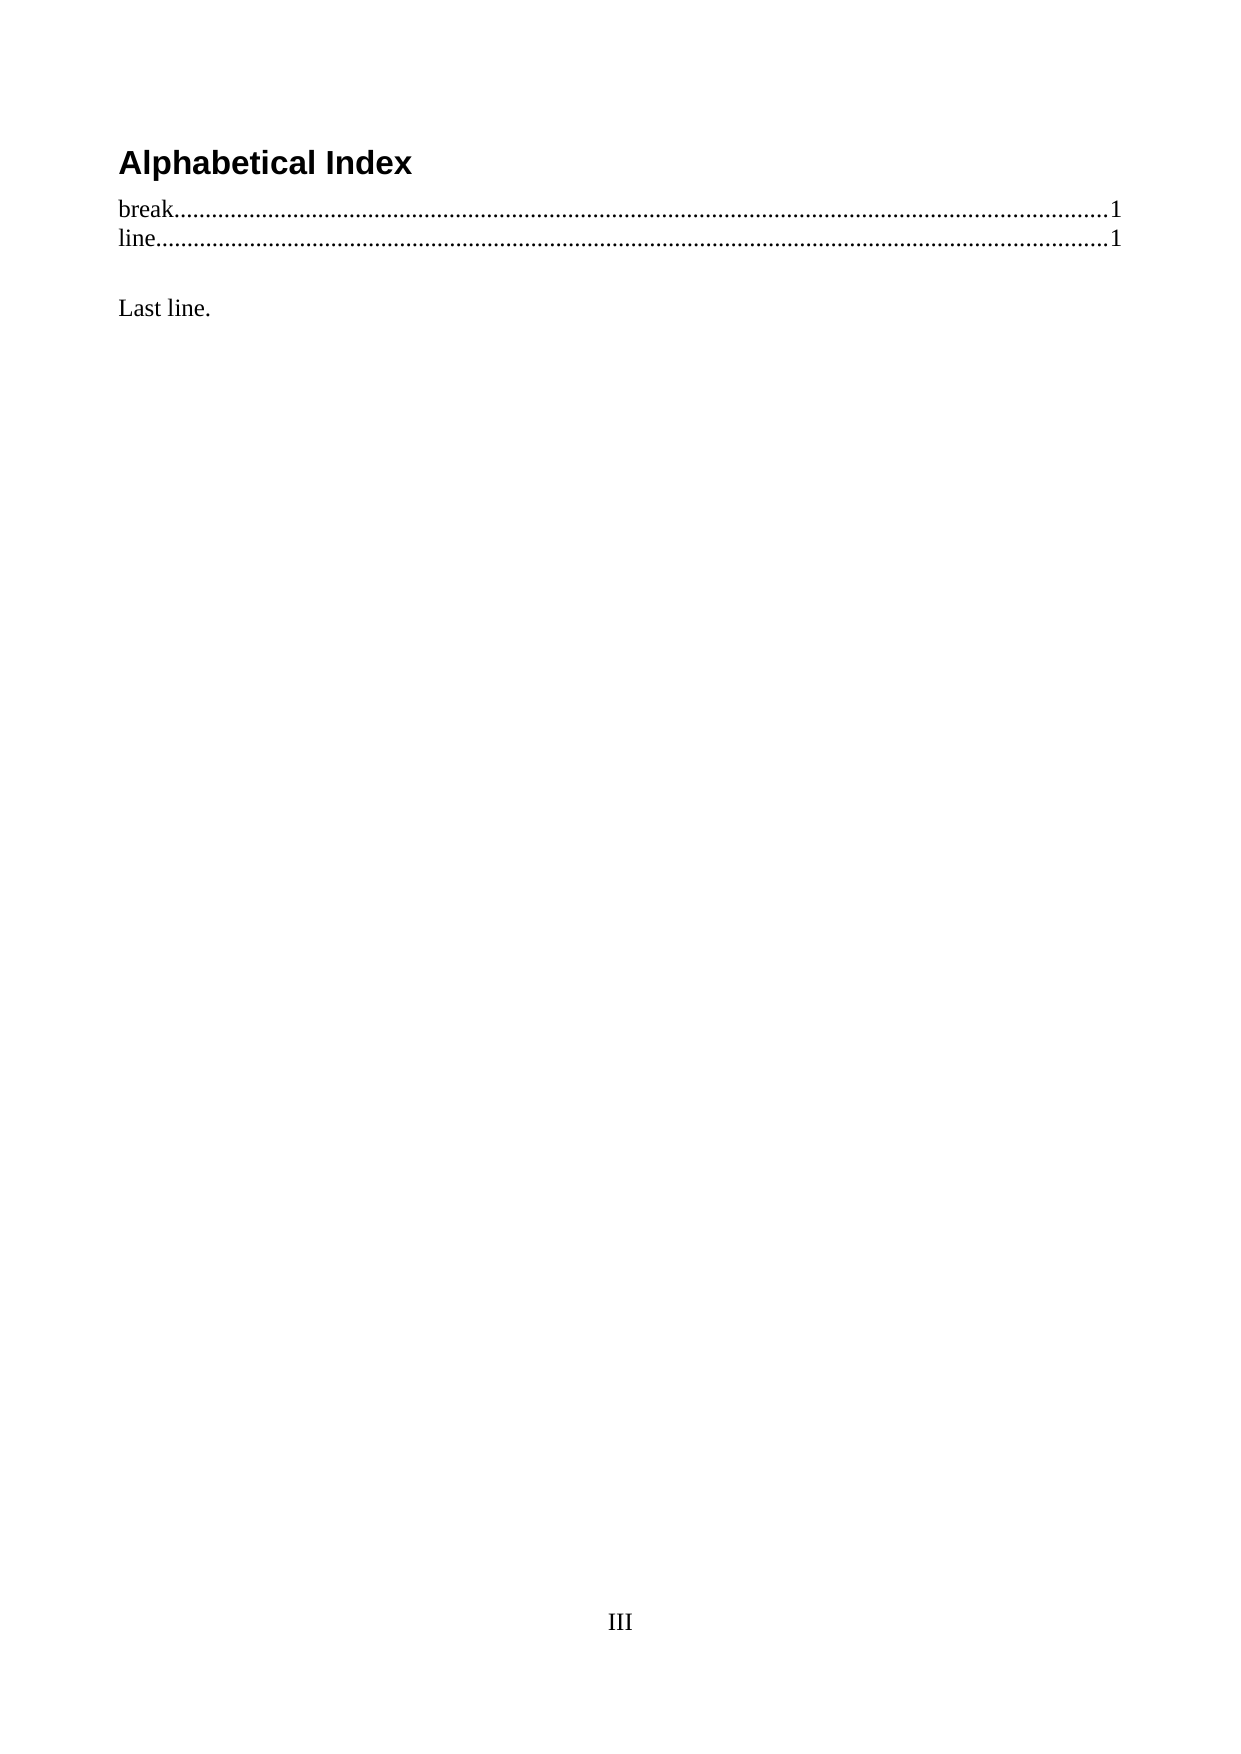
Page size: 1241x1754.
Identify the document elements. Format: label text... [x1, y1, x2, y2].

subtitle Alphabetical Index [118, 143, 1122, 182]
text Last line. [118, 293, 1122, 322]
text line 1 [118, 223, 1122, 252]
text break 1 [118, 194, 1122, 223]
